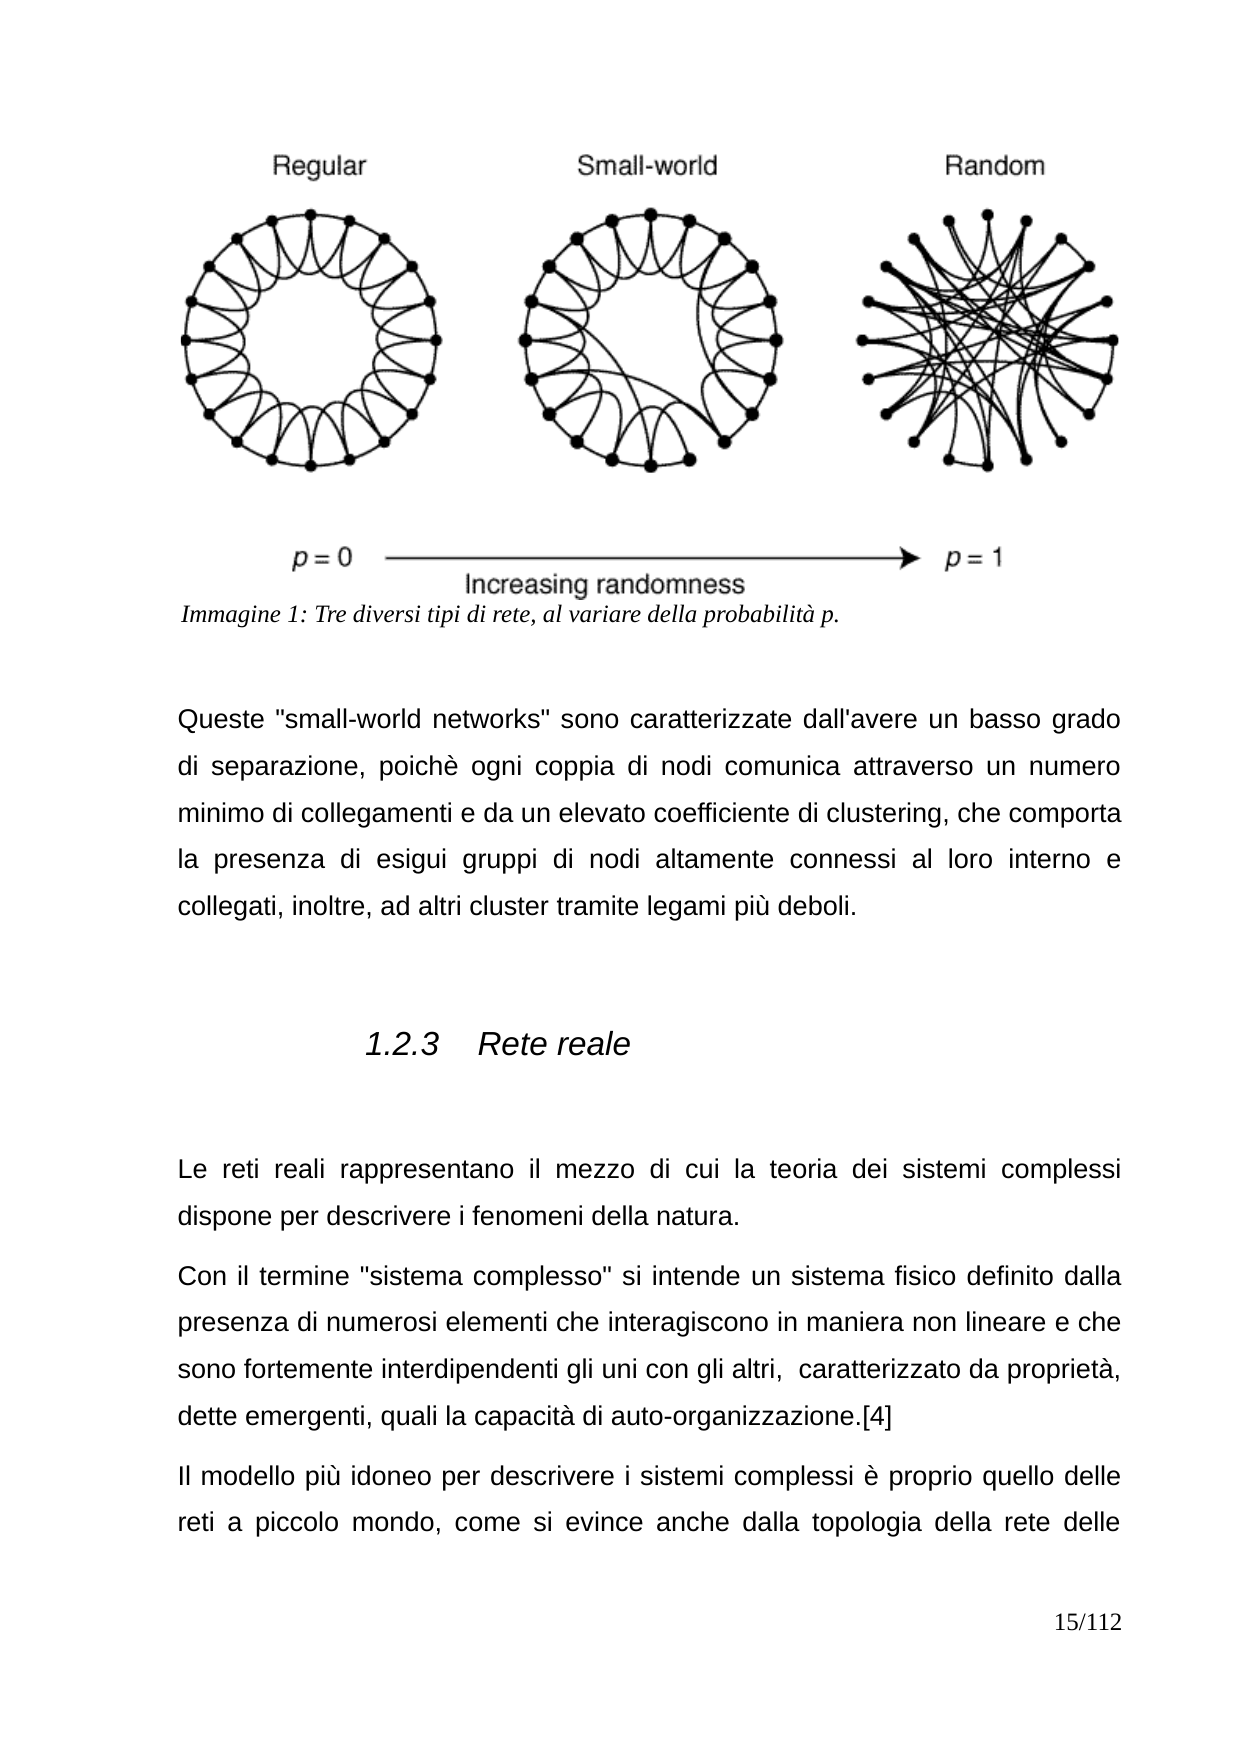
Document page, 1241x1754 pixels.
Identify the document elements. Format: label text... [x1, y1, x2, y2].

text Il modello più idoneo per descrivere i sistemi complessi è proprio quello delle reti a piccolo mondo, come si evince anche dalla topologia della rete delle [177, 1459, 1122, 1538]
picture [180, 150, 1119, 600]
text Queste "small-world networks" sono caratterizzate dall'avere un basso grado di separazione, poichè ogni coppia di nodi comunica attraverso un numero minimo di collegamenti e da un elevato coefficiente di clustering, che comporta la presenza di esigui gruppi di nodi altamente connessi al loro interno e collegati, inoltre, ad altri cluster tramite legami più deboli. [177, 703, 1122, 922]
subtitle Rete reale [365, 1024, 1122, 1062]
text Con il termine "sistema complesso" si intende un sistema fisico definito dalla presenza di numerosi elementi che interagiscono in maniera non lineare e che sono fortemente interdipendenti gli uni con gli altri, caratterizzato da proprietà, dette emergenti, quali la capacità di auto-organizzazione.[4] [177, 1259, 1122, 1431]
text Immagine 1: Tre diversi tipi di rete, al variare della probabilità p. [181, 600, 1118, 628]
text Le reti reali rappresentano il mezzo di cui la teoria dei sistemi complessi dispone per descrivere i fenomeni della natura. [177, 1153, 1122, 1231]
